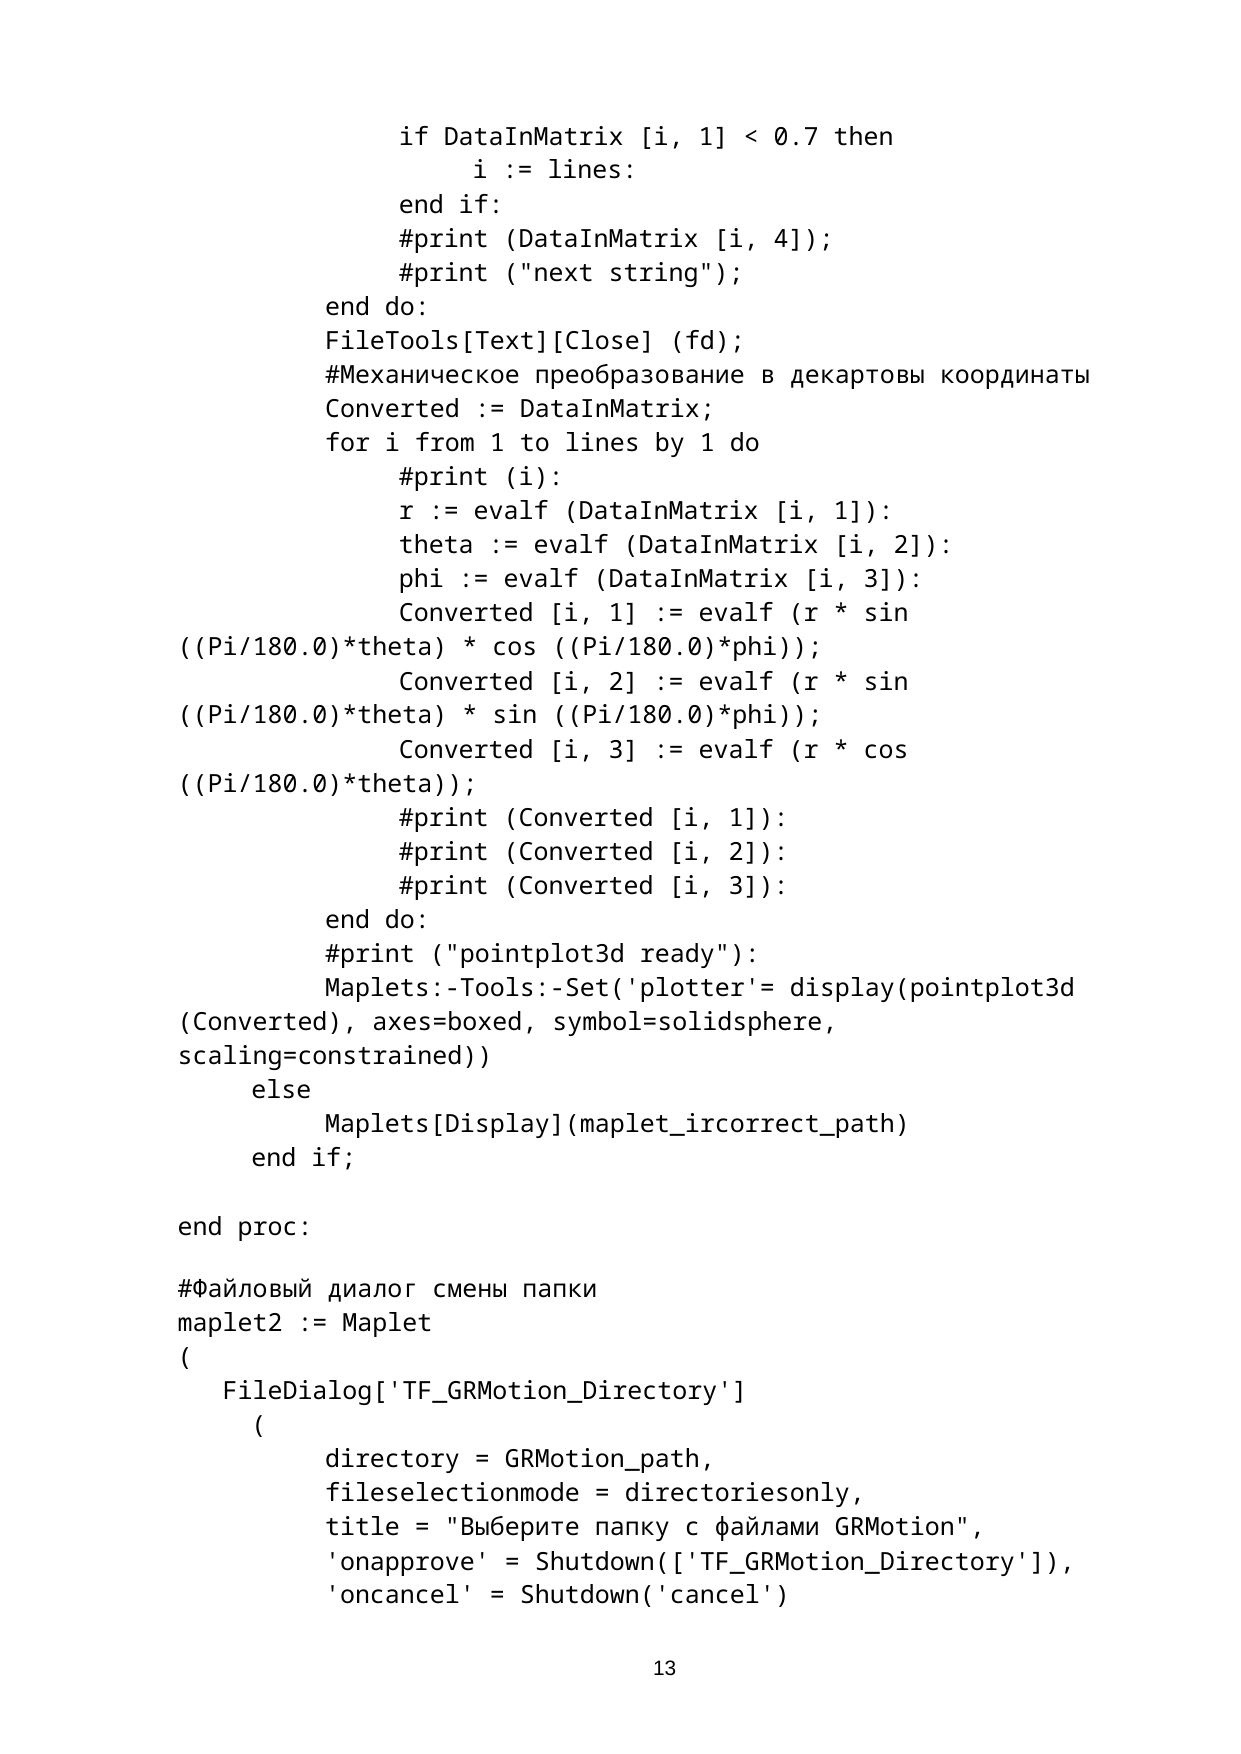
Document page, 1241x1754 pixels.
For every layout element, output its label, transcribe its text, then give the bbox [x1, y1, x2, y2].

text title = "Выберите папку с файлами GRMotion", [177, 1509, 1152, 1543]
text #print (Converted [i, 2]): [177, 833, 1152, 867]
text #print (Converted [i, 3]): [177, 867, 1152, 902]
text r := evalf (DataInMatrix [i, 1]): [177, 493, 1152, 527]
text maplet2 := Maplet [177, 1305, 1152, 1339]
text Maplets[Display](maplet_ircorrect_path) [177, 1106, 1152, 1140]
text phi := evalf (DataInMatrix [i, 3]): [177, 561, 1152, 595]
text ( [177, 1407, 1152, 1441]
text #print (Converted [i, 1]): [177, 799, 1152, 833]
text 'oncancel' = Shutdown('cancel') [177, 1577, 1152, 1611]
text else [177, 1072, 1152, 1106]
text if DataInMatrix [i, 1] < 0.7 then [177, 118, 1152, 152]
text i := lines: [177, 152, 1152, 186]
text #print (DataInMatrix [i, 4]); [177, 220, 1152, 254]
text end proc: [177, 1208, 1152, 1242]
text FileDialog['TF_GRMotion_Directory'] [177, 1373, 1152, 1407]
text Converted [i, 3] := evalf (r * cos ((Pi/180.0)*theta)); [177, 731, 1152, 799]
text end do: [177, 902, 1152, 936]
text directory = GRMotion_path, [177, 1441, 1152, 1475]
text 'onapprove' = Shutdown(['TF_GRMotion_Directory']), [177, 1543, 1152, 1577]
text #Механическое преобразование в декартовы координаты [177, 357, 1152, 391]
text ( [177, 1339, 1152, 1373]
text end do: [177, 288, 1152, 322]
text for i from 1 to lines by 1 do [177, 425, 1152, 459]
text #print ("next string"); [177, 254, 1152, 288]
text #print ("pointplot3d ready"): [177, 936, 1152, 970]
text end if: [177, 186, 1152, 220]
text Maplets:-Tools:-Set('plotter'= display(pointplot3d (Converted), axes=boxed, symbol=solidsphere, scaling=constrained)) [177, 970, 1152, 1072]
text #Файловый диалог смены папки [177, 1271, 1152, 1305]
text theta := evalf (DataInMatrix [i, 2]): [177, 527, 1152, 561]
text #print (i): [177, 459, 1152, 493]
text Converted := DataInMatrix; [177, 391, 1152, 425]
text FileTools[Text][Close] (fd); [177, 322, 1152, 357]
text fileselectionmode = directoriesonly, [177, 1475, 1152, 1509]
text Converted [i, 2] := evalf (r * sin ((Pi/180.0)*theta) * sin ((Pi/180.0)*phi)); [177, 663, 1152, 731]
text end if; [177, 1140, 1152, 1174]
text Converted [i, 1] := evalf (r * sin ((Pi/180.0)*theta) * cos ((Pi/180.0)*phi)); [177, 595, 1152, 663]
